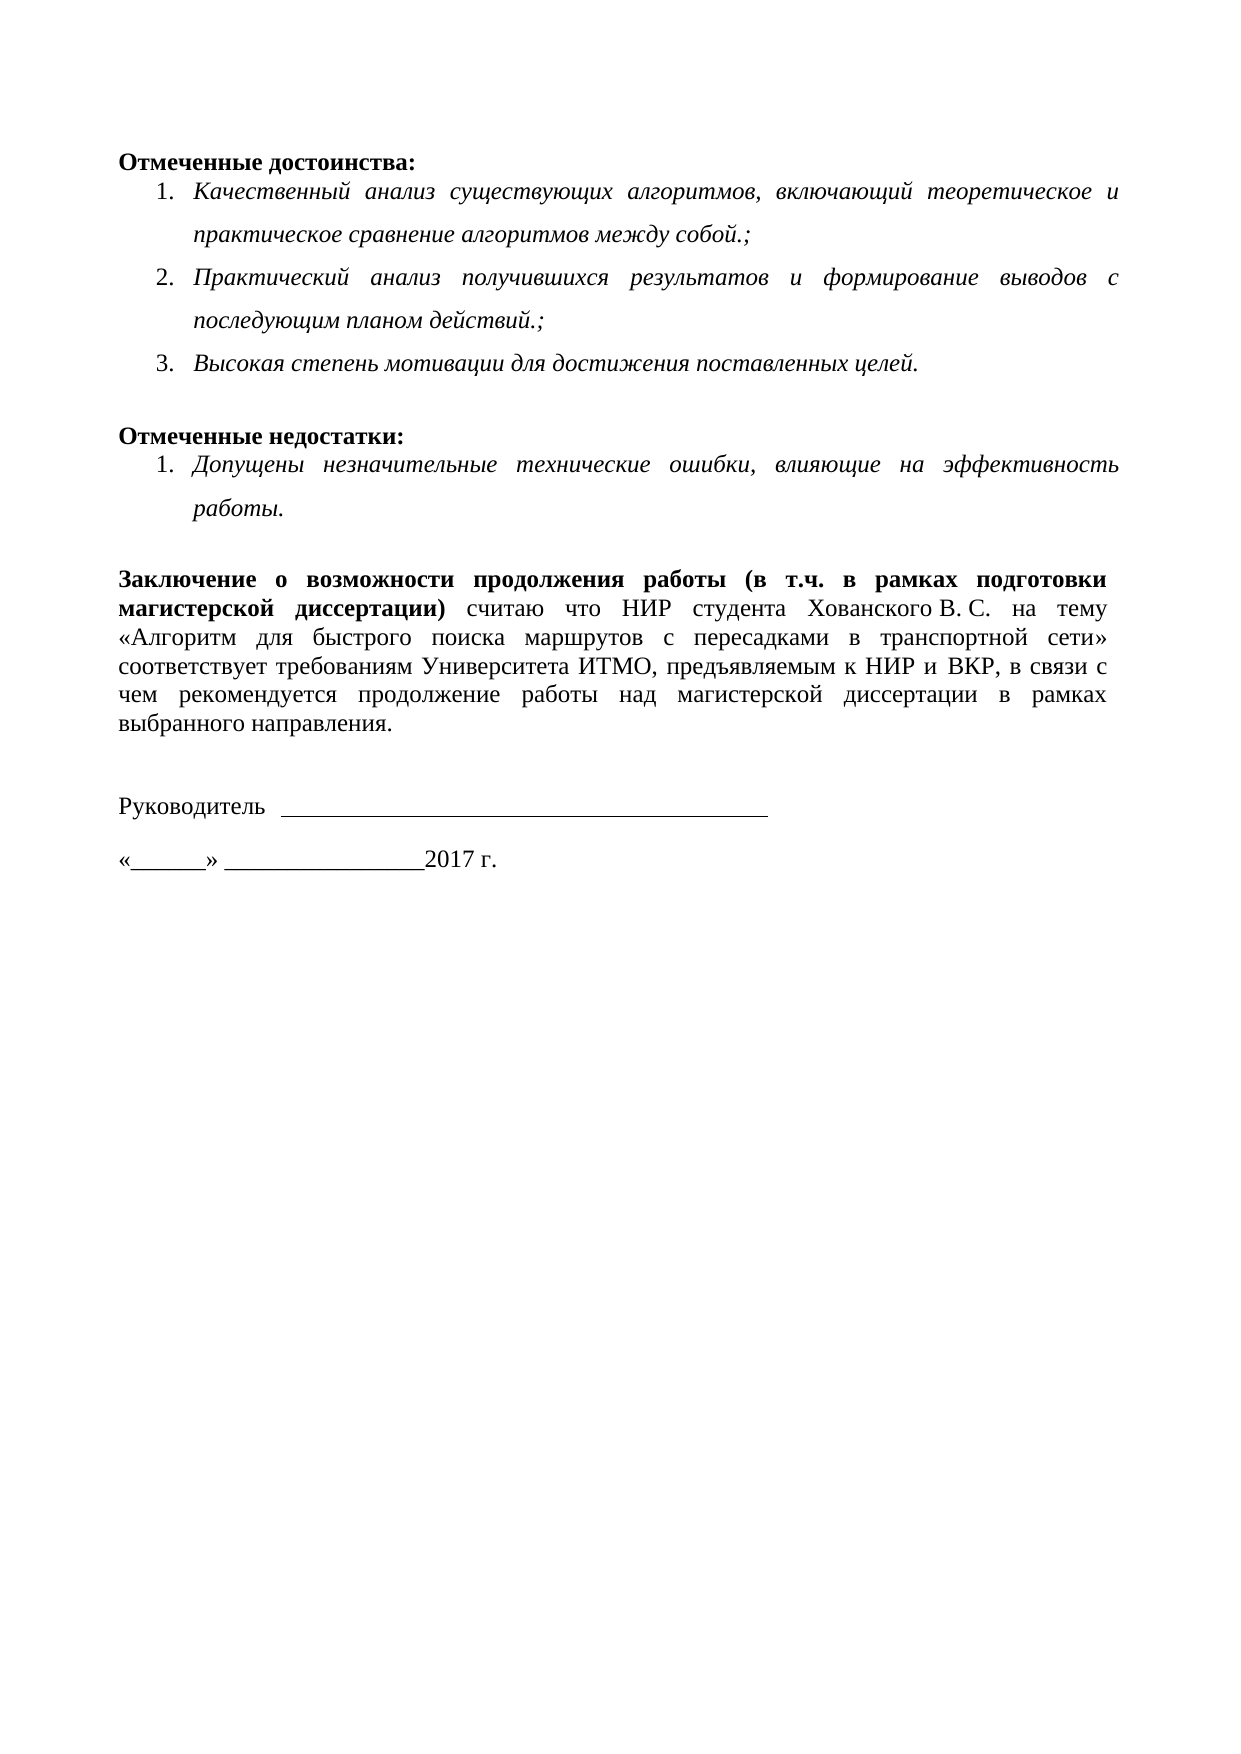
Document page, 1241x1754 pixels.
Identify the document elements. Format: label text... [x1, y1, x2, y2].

list Практический анализ получившихся результатов и формирование выводов с последующим планом действий.; [156, 262, 1122, 334]
text «______» ________________2017 г. [118, 844, 1122, 873]
text Отмеченные недостатки: [118, 421, 1122, 449]
text Отмеченные достоинства: [118, 147, 1122, 176]
list Качественный анализ существующих алгоритмов, включающий теоретическое и практическое сравнение алгоритмов между собой.; [156, 176, 1122, 248]
list Допущены незначительные технические ошибки, влияющие на эффективность работы. [156, 449, 1122, 521]
text Руководитель [118, 791, 1122, 819]
list Высокая степень мотивации для достижения поставленных целей. [156, 348, 1122, 377]
text Заключение о возможности продолжения работы (в т.ч. в рамках подготовки магистерской диссертации) считаю что НИР студента Хованского В. С. на тему «Алгоритм для быстрого поиска маршрутов с пересадками в транспортной сети» соответствует требованиям Университета ИТМО, предъявляемым к НИР и ВКР, в связи с чем рекомендуется продолжение работы над магистерской диссертации в рамках выбранного направления. [118, 564, 1107, 737]
